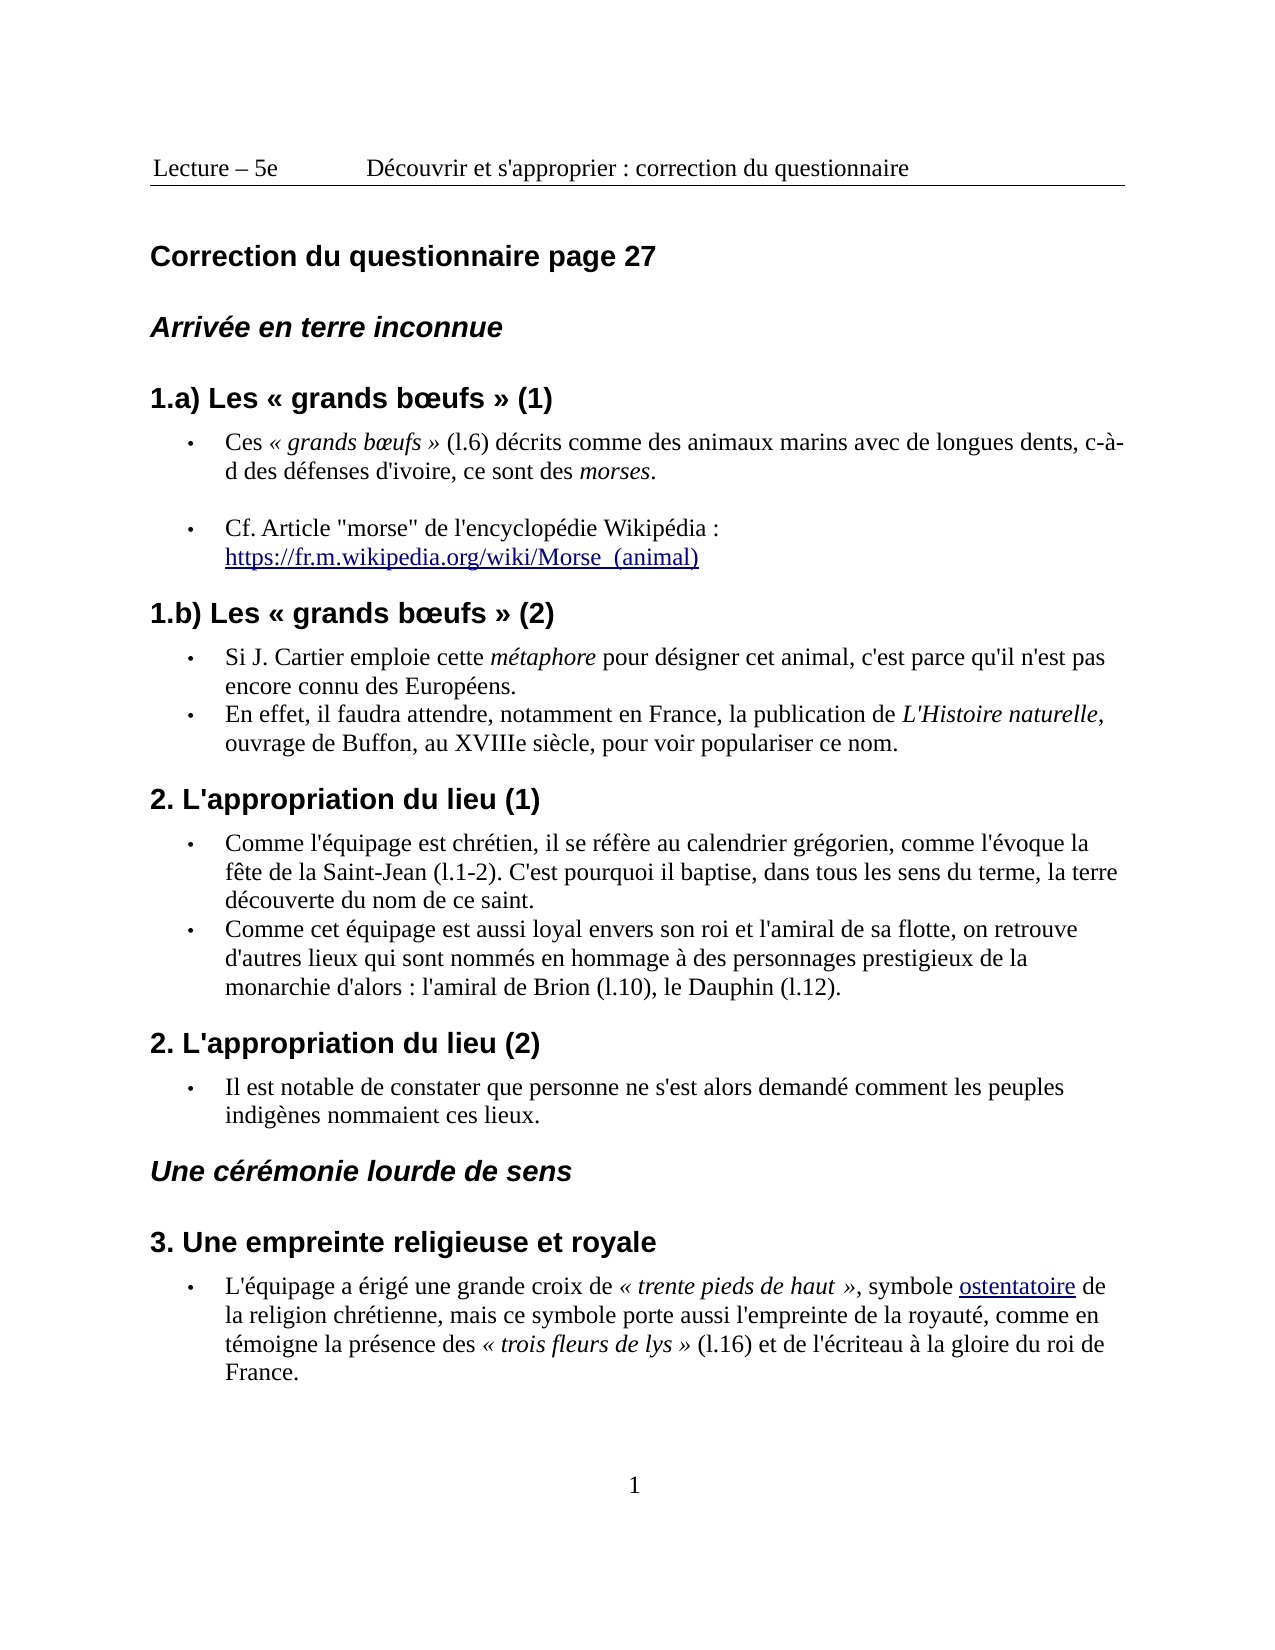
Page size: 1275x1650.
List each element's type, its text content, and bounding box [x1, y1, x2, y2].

subtitle 3. Une empreinte religieuse et royale [150, 1225, 1125, 1259]
list Ces « grands bœufs » (l.6) décrits comme des animaux marins avec de longues dents, c-à-d des défenses d'ivoire, ce sont des morses. [187, 427, 1125, 513]
list Comme l'équipage est chrétien, il se réfère au calendrier grégorien, comme l'évoque la fête de la Saint-Jean (l.1-2). C'est pourquoi il baptise, dans tous les sens du terme, la terre découverte du nom de ce saint. [187, 828, 1125, 914]
list Il est notable de constater que personne ne s'est alors demandé comment les peuples indigènes nommaient ces lieux. [187, 1072, 1125, 1129]
subtitle 1.a) Les « grands bœufs » (1) [150, 381, 1125, 415]
subtitle 1.b) Les « grands bœufs » (2) [150, 596, 1125, 629]
list L'équipage a érigé une grande croix de « trente pieds de haut », symbole ostentatoire de la religion chrétienne, mais ce symbole porte aussi l'empreinte de la royauté, comme en témoigne la présence des « trois fleurs de lys » (l.16) et de l'écriteau à la gloire du roi de France. [187, 1271, 1125, 1386]
list Si J. Cartier emploie cette métaphore pour désigner cet animal, c'est parce qu'il n'est pas encore connu des Européens. [187, 642, 1125, 699]
subtitle Une cérémonie lourde de sens [150, 1154, 1125, 1188]
subtitle Arrivée en terre inconnue [150, 310, 1125, 344]
subtitle Correction du questionnaire page 27 [150, 239, 1125, 273]
subtitle 2. L'appropriation du lieu (1) [150, 782, 1125, 816]
list Cf. Article "morse" de l'encyclopédie Wikipédia : https://fr.m.wikipedia.org/wiki/Morse_(animal) [187, 513, 1125, 571]
subtitle 2. L'appropriation du lieu (2) [150, 1026, 1125, 1059]
list Comme cet équipage est aussi loyal envers son roi et l'amiral de sa flotte, on retrouve d'autres lieux qui sont nommés en hommage à des personnages prestigieux de la monarchie d'alors : l'amiral de Brion (l.10), le Dauphin (l.12). [187, 914, 1125, 1001]
list En effet, il faudra attendre, notamment en France, la publication de L'Histoire naturelle, ouvrage de Buffon, au XVIIIe siècle, pour voir populariser ce nom. [187, 699, 1125, 757]
